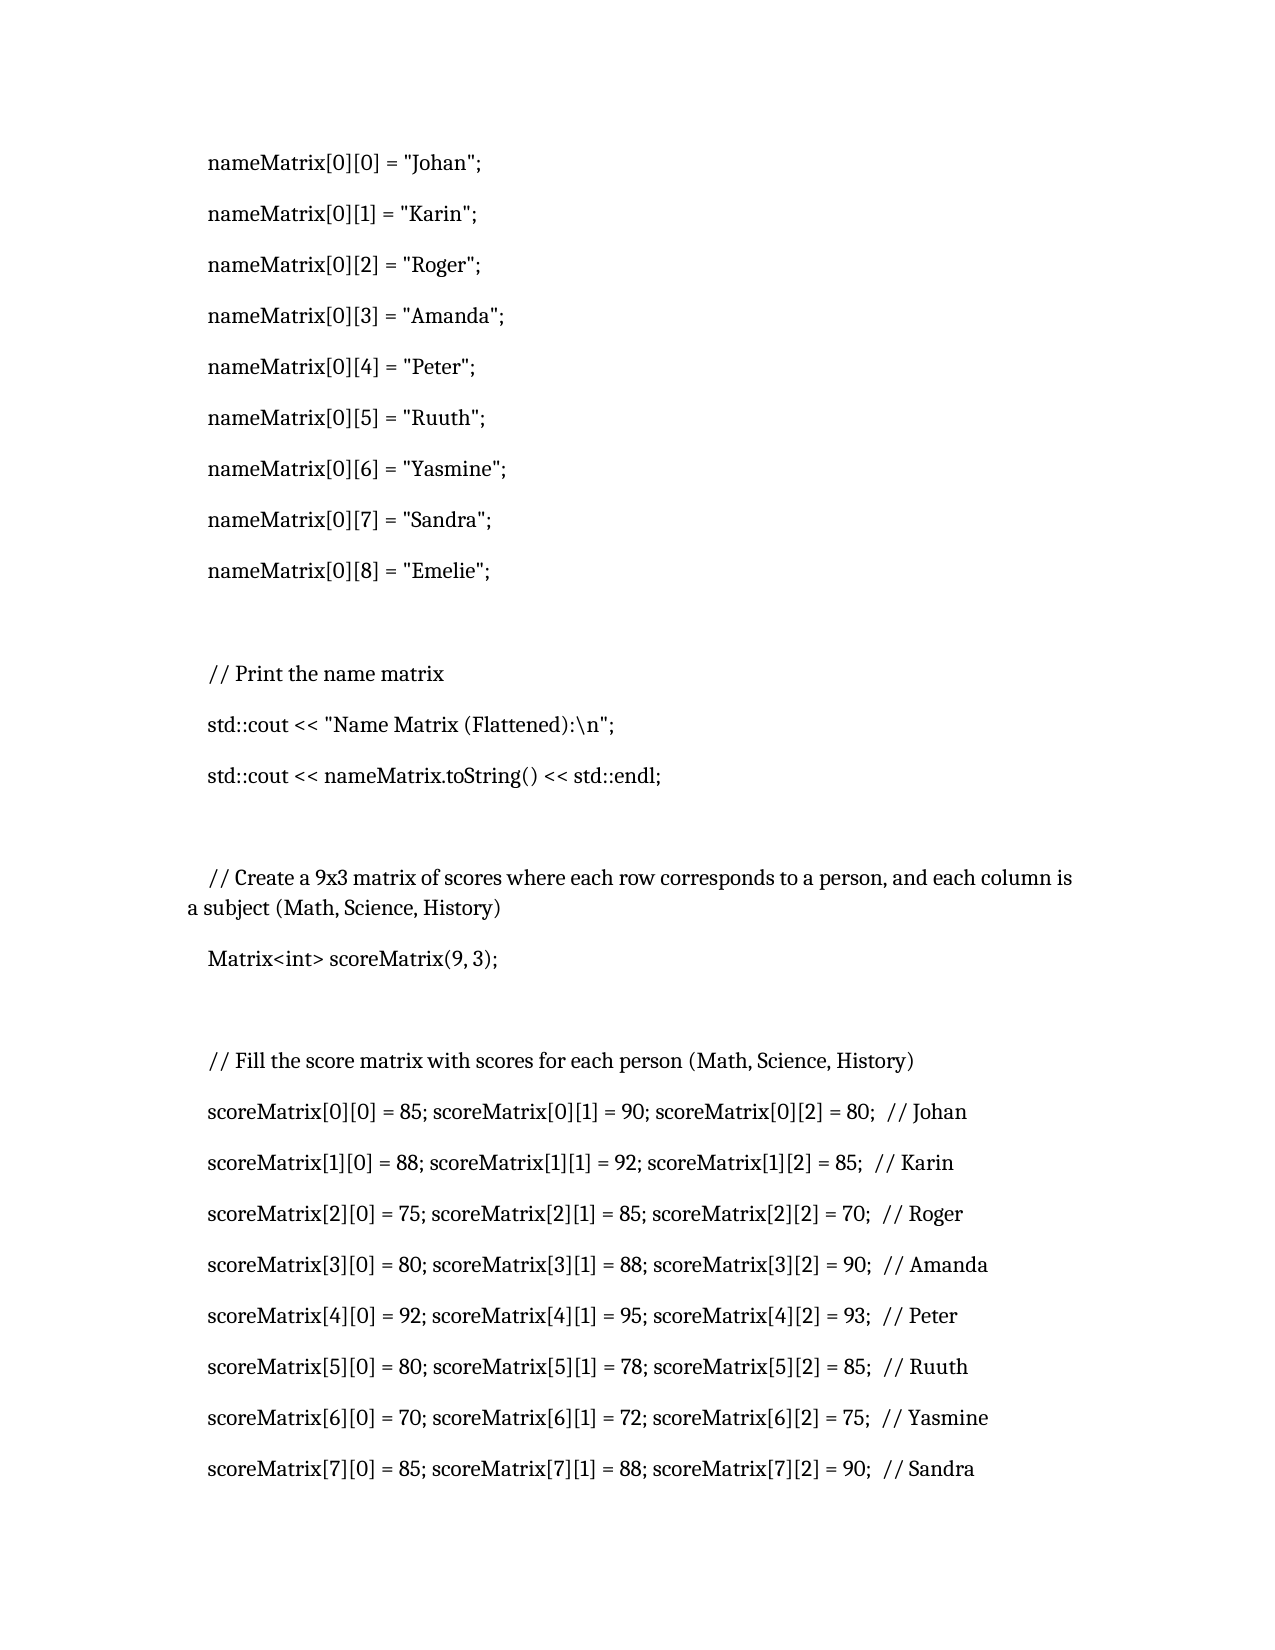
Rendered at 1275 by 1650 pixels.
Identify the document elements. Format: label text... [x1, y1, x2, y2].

text nameMatrix[0][4] = "Peter"; [187, 354, 1087, 381]
text nameMatrix[0][1] = "Karin"; [187, 201, 1087, 227]
text scoreMatrix[6][0] = 70; scoreMatrix[6][1] = 72; scoreMatrix[6][2] = 75; // Yasmine [187, 1405, 1087, 1432]
text nameMatrix[0][8] = "Emelie"; [187, 558, 1087, 585]
text scoreMatrix[5][0] = 80; scoreMatrix[5][1] = 78; scoreMatrix[5][2] = 85; // Ruuth [187, 1354, 1087, 1381]
text nameMatrix[0][3] = "Amanda"; [187, 303, 1087, 329]
text // Fill the score matrix with scores for each person (Math, Science, History) [187, 1048, 1087, 1074]
text nameMatrix[0][6] = "Yasmine"; [187, 456, 1087, 483]
text scoreMatrix[3][0] = 80; scoreMatrix[3][1] = 88; scoreMatrix[3][2] = 90; // Amanda [187, 1252, 1087, 1278]
text std::cout << "Name Matrix (Flattened):\n"; [187, 711, 1087, 738]
text nameMatrix[0][7] = "Sandra"; [187, 507, 1087, 534]
text scoreMatrix[7][0] = 85; scoreMatrix[7][1] = 88; scoreMatrix[7][2] = 90; // Sandra [187, 1456, 1087, 1483]
text scoreMatrix[2][0] = 75; scoreMatrix[2][1] = 85; scoreMatrix[2][2] = 70; // Roger [187, 1201, 1087, 1227]
text scoreMatrix[0][0] = 85; scoreMatrix[0][1] = 90; scoreMatrix[0][2] = 80; // Johan [187, 1099, 1087, 1125]
text Matrix<int> scoreMatrix(9, 3); [187, 946, 1087, 972]
text // Print the name matrix [187, 660, 1087, 687]
text nameMatrix[0][0] = "Johan"; [187, 150, 1087, 176]
text scoreMatrix[4][0] = 92; scoreMatrix[4][1] = 95; scoreMatrix[4][2] = 93; // Peter [187, 1303, 1087, 1329]
text std::cout << nameMatrix.toString() << std::endl; [187, 762, 1087, 789]
text scoreMatrix[1][0] = 88; scoreMatrix[1][1] = 92; scoreMatrix[1][2] = 85; // Karin [187, 1150, 1087, 1176]
text // Create a 9x3 matrix of scores where each row corresponds to a person, and each column is a subject (Math, Science, History) [187, 864, 1087, 921]
text nameMatrix[0][2] = "Roger"; [187, 252, 1087, 278]
text nameMatrix[0][5] = "Ruuth"; [187, 405, 1087, 432]
